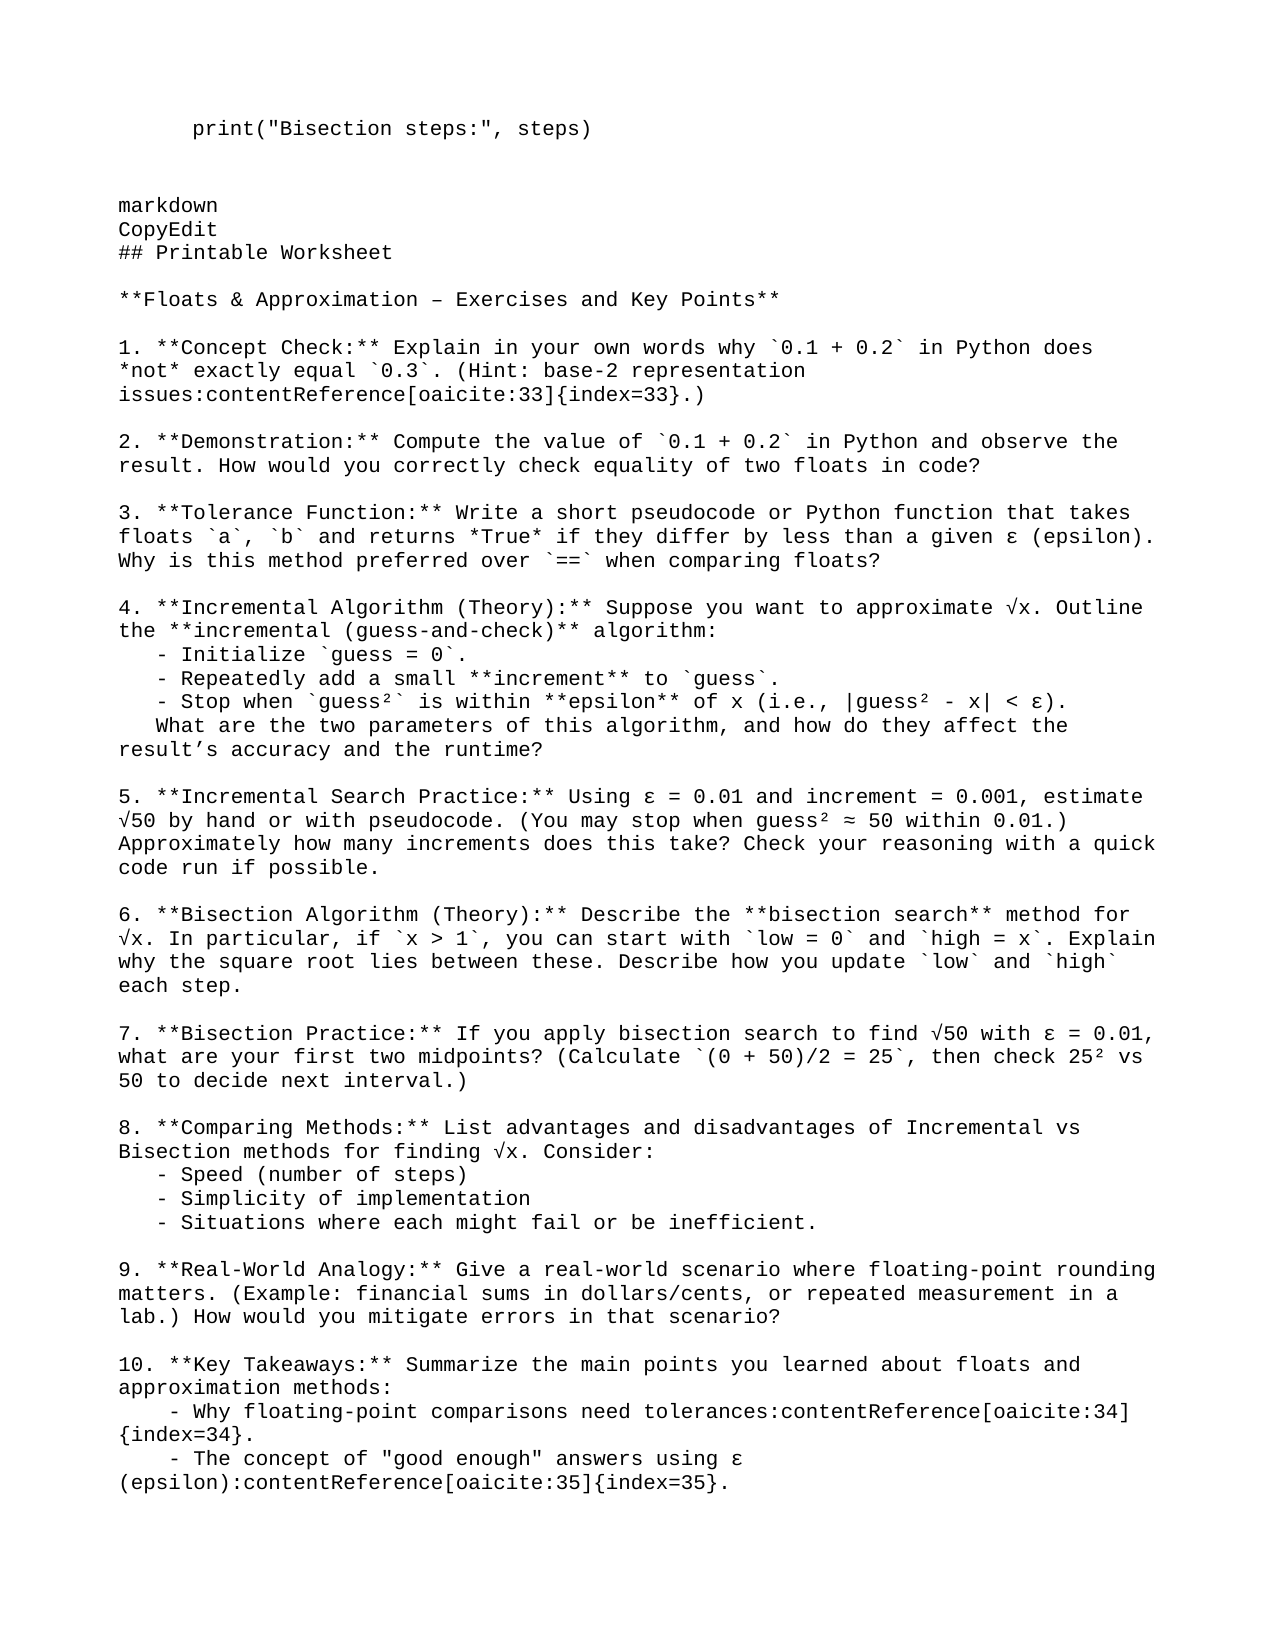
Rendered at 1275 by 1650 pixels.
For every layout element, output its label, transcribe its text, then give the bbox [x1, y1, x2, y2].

text 8. **Comparing Methods:** List advantages and disadvantages of Incremental vs Bisection methods for finding √x. Consider: [118, 1117, 1157, 1164]
text - The concept of "good enough" answers using ε (epsilon):contentReference[oaicite:35]{index=35}. [118, 1448, 1157, 1495]
text - Repeatedly add a small **increment** to `guess`. [118, 668, 1157, 691]
text 4. **Incremental Algorithm (Theory):** Suppose you want to approximate √x. Outline the **incremental (guess-and-check)** algorithm: [118, 597, 1157, 644]
text - Situations where each might fail or be inefficient. [118, 1212, 1157, 1235]
text 1. **Concept Check:** Explain in your own words why `0.1 + 0.2` in Python does *not* exactly equal `0.3`. (Hint: base-2 representation issues:contentReference[oaicite:33]{index=33}.) [118, 337, 1157, 408]
list print("Bisection steps:", steps) [162, 118, 1157, 142]
text What are the two parameters of this algorithm, and how do they affect the result’s accuracy and the runtime? [118, 715, 1157, 762]
text - Stop when `guess²` is within **epsilon** of x (i.e., |guess² - x| < ε). [118, 691, 1157, 715]
text ## Printable Worksheet [118, 242, 1157, 266]
text **Floats & Approximation – Exercises and Key Points** [118, 289, 1157, 313]
text 3. **Tolerance Function:** Write a short pseudocode or Python function that takes floats `a`, `b` and returns *True* if they differ by less than a given ε (epsilon). Why is this method preferred over `==` when comparing floats? [118, 502, 1157, 573]
text CopyEdit [118, 218, 1157, 242]
text 7. **Bisection Practice:** If you apply bisection search to find √50 with ε = 0.01, what are your first two midpoints? (Calculate `(0 + 50)/2 = 25`, then check 25² vs 50 to decide next interval.) [118, 1022, 1157, 1093]
text - Why floating-point comparisons need tolerances:contentReference[oaicite:34]{index=34}. [118, 1401, 1157, 1448]
text 9. **Real-World Analogy:** Give a real-world scenario where floating-point rounding matters. (Example: financial sums in dollars/cents, or repeated measurement in a lab.) How would you mitigate errors in that scenario? [118, 1259, 1157, 1330]
text 10. **Key Takeaways:** Summarize the main points you learned about floats and approximation methods: [118, 1353, 1157, 1401]
text 2. **Demonstration:** Compute the value of `0.1 + 0.2` in Python and observe the result. How would you correctly check equality of two floats in code? [118, 431, 1157, 479]
text markdown [118, 195, 1157, 218]
text - Initialize `guess = 0`. [118, 644, 1157, 668]
text - Speed (number of steps) [118, 1164, 1157, 1188]
text - Simplicity of implementation [118, 1188, 1157, 1212]
text 5. **Incremental Search Practice:** Using ε = 0.01 and increment = 0.001, estimate √50 by hand or with pseudocode. (You may stop when guess² ≈ 50 within 0.01.) Approximately how many increments does this take? Check your reasoning with a quick code run if possible. [118, 786, 1157, 881]
text 6. **Bisection Algorithm (Theory):** Describe the **bisection search** method for √x. In particular, if `x > 1`, you can start with `low = 0` and `high = x`. Explain why the square root lies between these. Describe how you update `low` and `high` each step. [118, 904, 1157, 999]
